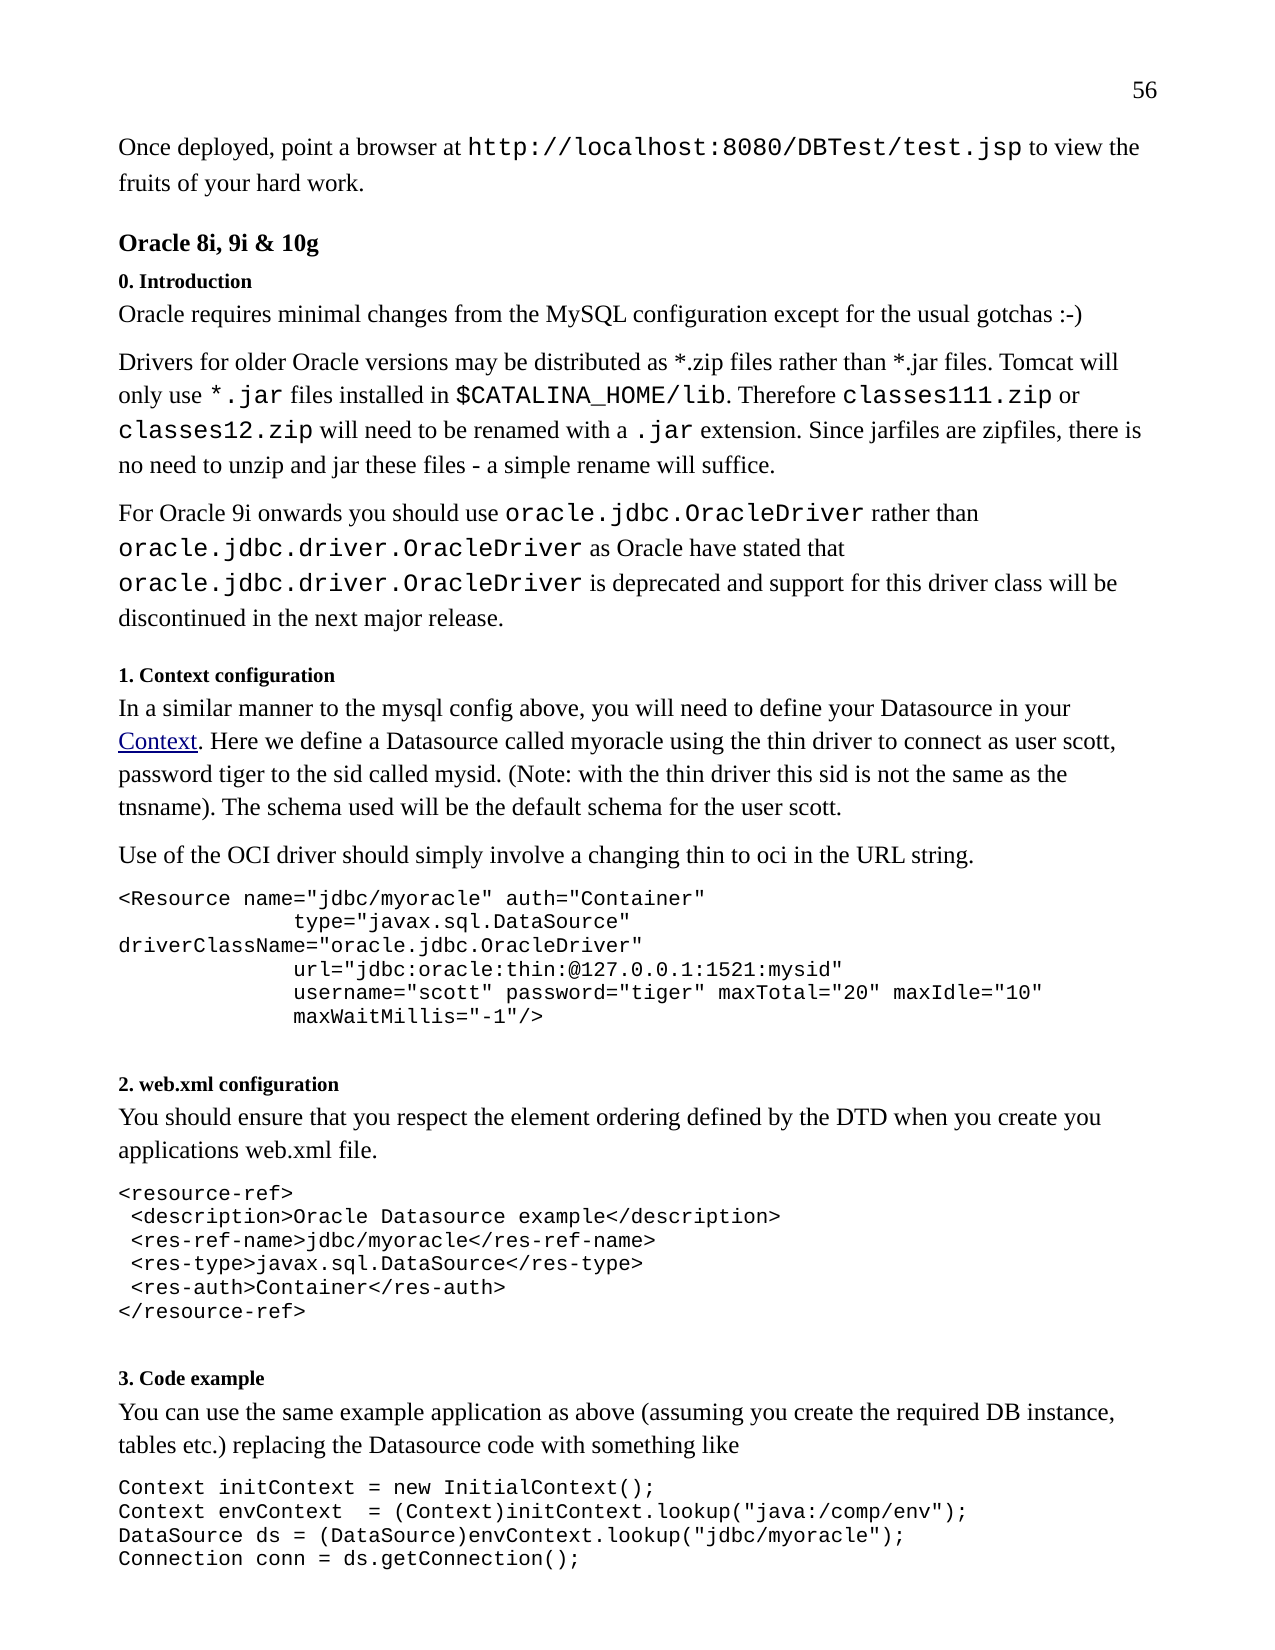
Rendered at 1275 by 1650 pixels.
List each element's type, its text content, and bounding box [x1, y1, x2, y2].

text Connection conn = ds.getConnection(); [118, 1548, 1157, 1572]
text <description>Oracle Datasource example</description> [118, 1206, 1157, 1230]
subtitle 2. web.xml configuration [118, 1072, 1157, 1096]
text You should ensure that you respect the element ordering defined by the DTD when you create you applications web.xml file. [118, 1102, 1157, 1164]
text For Oracle 9i onwards you should use oracle.jdbc.OracleDriver rather than oracle.jdbc.driver.OracleDriver as Oracle have stated that oracle.jdbc.driver.OracleDriver is deprecated and support for this driver class will be discontinued in the next major release. [118, 498, 1157, 632]
text DataSource ds = (DataSource)envContext.lookup("jdbc/myoracle"); [118, 1524, 1157, 1548]
text </resource-ref> [118, 1301, 1157, 1324]
text url="jdbc:oracle:thin:@127.0.0.1:1521:mysid" [118, 959, 1157, 982]
text Oracle requires minimal changes from the MySQL configuration except for the usual gotchas :-) [118, 299, 1157, 328]
subtitle 3. Code example [118, 1366, 1157, 1390]
text <res-auth>Container</res-auth> [118, 1277, 1157, 1301]
text Context envContext = (Context)initContext.lookup("java:/comp/env"); [118, 1501, 1157, 1524]
text Context initContext = new InitialContext(); [118, 1477, 1157, 1501]
text Drivers for older Oracle versions may be distributed as *.zip files rather than *.jar files. Tomcat will only use *.jar files installed in $CATALINA_HOME/lib. Therefore classes111.zip or classes12.zip will need to be renamed with a .jar extension. Since jarfiles are zipfiles, there is no need to unzip and jar these files - a simple rename will suffice. [118, 347, 1157, 479]
text username="scott" password="tiger" maxTotal="20" maxIdle="10" [118, 982, 1157, 1006]
subtitle 1. Context configuration [118, 663, 1157, 687]
text <res-ref-name>jdbc/myoracle</res-ref-name> [118, 1230, 1157, 1253]
subtitle Oracle 8i, 9i & 10g [118, 228, 1157, 256]
text Use of the OCI driver should simply involve a changing thin to oci in the URL string. [118, 840, 1157, 869]
text You can use the same example application as above (assuming you create the required DB instance, tables etc.) replacing the Datasource code with something like [118, 1397, 1157, 1458]
text <res-type>javax.sql.DataSource</res-type> [118, 1253, 1157, 1277]
text type="javax.sql.DataSource" driverClassName="oracle.jdbc.OracleDriver" [118, 911, 1157, 959]
text Once deployed, point a browser at http://localhost:8080/DBTest/test.jsp to view the fruits of your hard work. [118, 132, 1157, 196]
text <resource-ref> [118, 1182, 1157, 1206]
text In a similar manner to the mysql config above, you will need to define your Datasource in your Context. Here we define a Datasource called myoracle using the thin driver to connect as user scott, password tiger to the sid called mysid. (Note: with the thin driver this sid is not the same as the tnsname). The schema used will be the default schema for the user scott. [118, 693, 1157, 821]
text <Resource name="jdbc/myoracle" auth="Container" [118, 888, 1157, 911]
text maxWaitMillis="-1"/> [118, 1006, 1157, 1029]
subtitle 0. Introduction [118, 269, 1157, 293]
